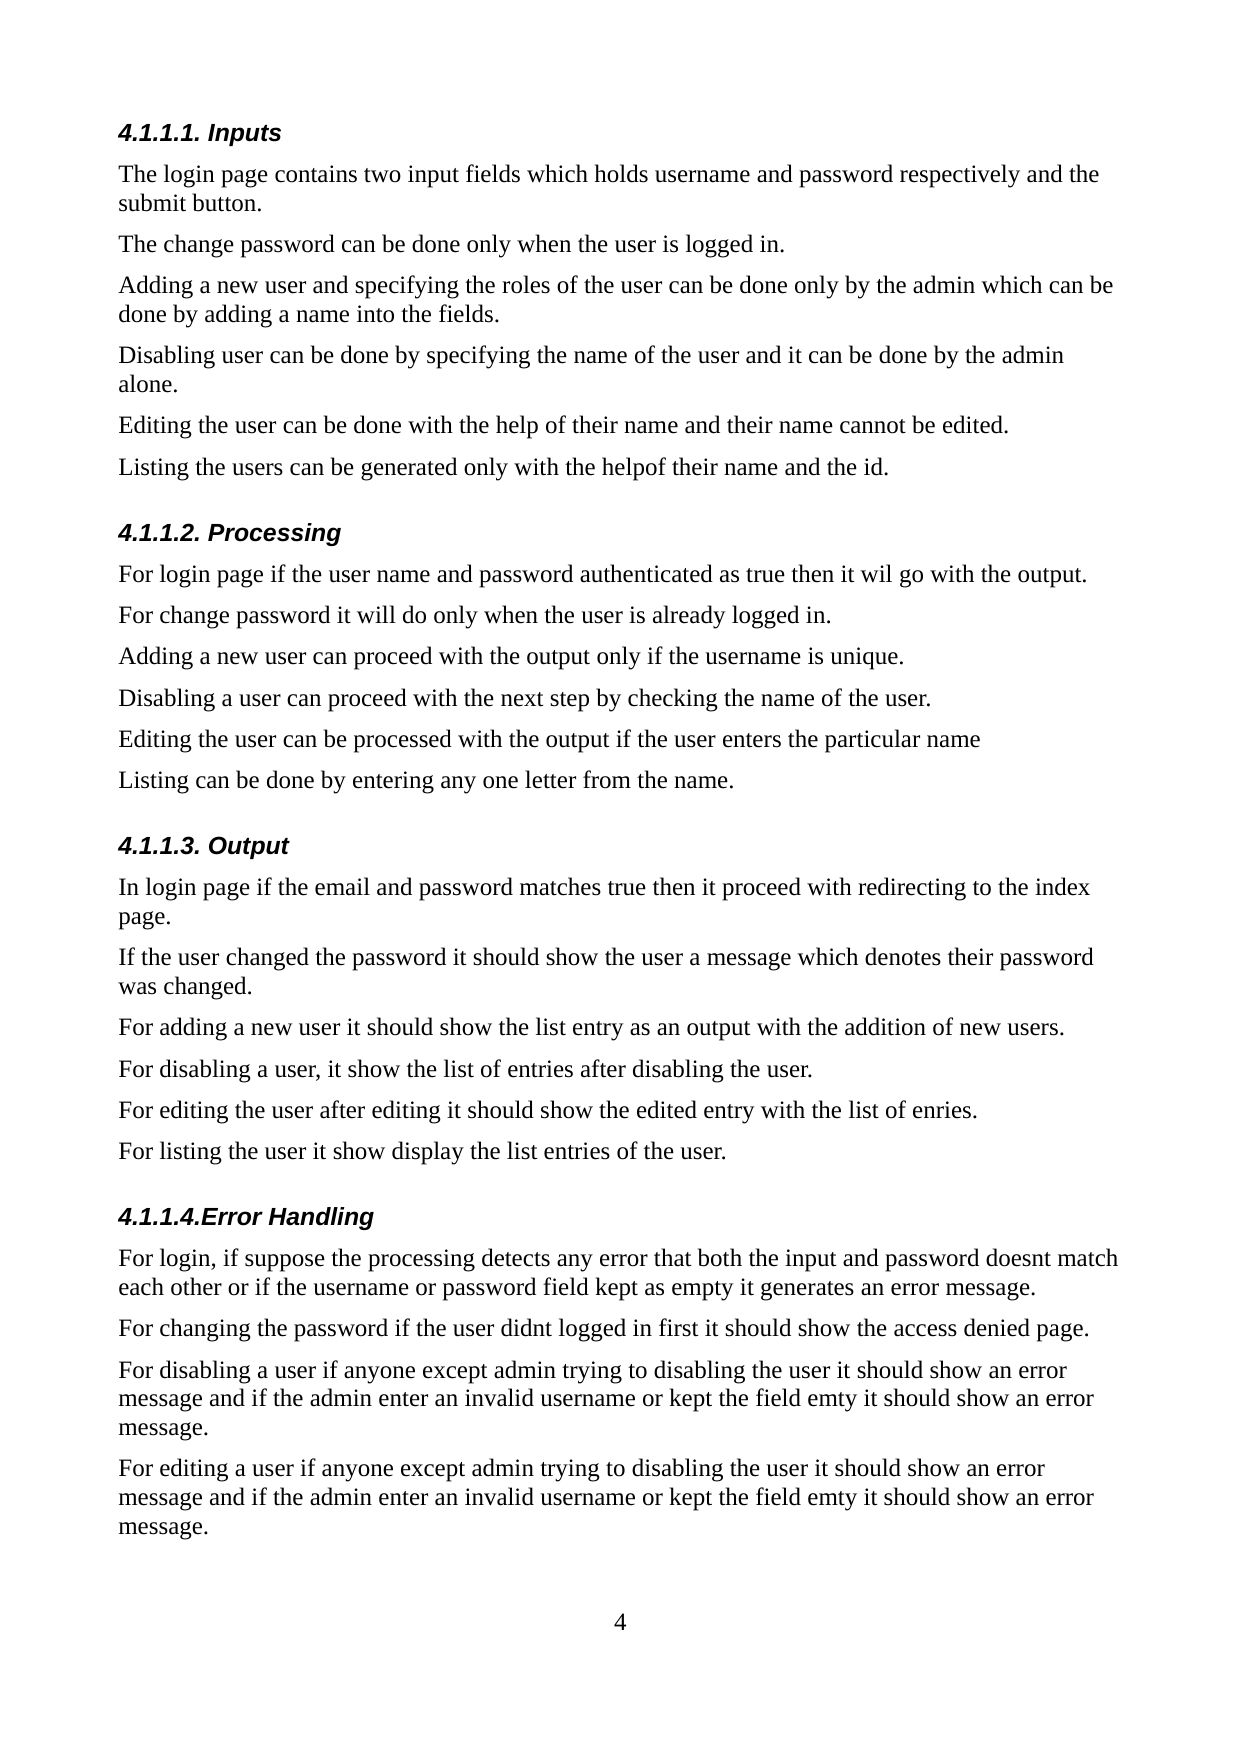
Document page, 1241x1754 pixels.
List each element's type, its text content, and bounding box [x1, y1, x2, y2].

text Disabling user can be done by specifying the name of the user and it can be done by the admin alone. [118, 340, 1122, 398]
text For changing the password if the user didnt logged in first it should show the access denied page. [118, 1313, 1122, 1342]
text The login page contains two input fields which holds username and password respectively and the submit button. [118, 159, 1122, 217]
text For listing the user it show display the list entries of the user. [118, 1136, 1122, 1165]
subtitle 4.1.1.1. Inputs [118, 118, 1122, 147]
text For adding a new user it should show the list entry as an output with the addition of new users. [118, 1012, 1122, 1041]
text Listing the users can be generated only with the helpof their name and the id. [118, 452, 1122, 480]
text For disabling a user if anyone except admin trying to disabling the user it should show an error message and if the admin enter an invalid username or kept the field emty it should show an error message. [118, 1355, 1122, 1441]
text For editing a user if anyone except admin trying to disabling the user it should show an error message and if the admin enter an invalid username or kept the field emty it should show an error message. [118, 1453, 1122, 1540]
text In login page if the email and password matches true then it proceed with redirecting to the index page. [118, 872, 1122, 930]
text For login, if suppose the processing detects any error that both the input and password doesnt match each other or if the username or password field kept as empty it generates an error message. [118, 1243, 1122, 1301]
text Disabling a user can proceed with the next step by checking the name of the user. [118, 683, 1122, 711]
text If the user changed the password it should show the user a message which denotes their password was changed. [118, 942, 1122, 1000]
subtitle 4.1.1.4.Error Handling [118, 1202, 1122, 1231]
text Adding a new user and specifying the roles of the user can be done only by the admin which can be done by adding a name into the fields. [118, 270, 1122, 328]
text For disabling a user, it show the list of entries after disabling the user. [118, 1054, 1122, 1082]
text Adding a new user can proceed with the output only if the username is unique. [118, 641, 1122, 670]
text Editing the user can be processed with the output if the user enters the particular name [118, 724, 1122, 753]
text Editing the user can be done with the help of their name and their name cannot be edited. [118, 410, 1122, 439]
text Listing can be done by entering any one letter from the name. [118, 765, 1122, 794]
text For login page if the user name and password authenticated as true then it wil go with the output. [118, 559, 1122, 588]
text For change password it will do only when the user is already logged in. [118, 600, 1122, 629]
subtitle 4.1.1.3. Output [118, 831, 1122, 860]
text The change password can be done only when the user is logged in. [118, 229, 1122, 258]
text For editing the user after editing it should show the edited entry with the list of enries. [118, 1095, 1122, 1124]
subtitle 4.1.1.2. Processing [118, 518, 1122, 546]
